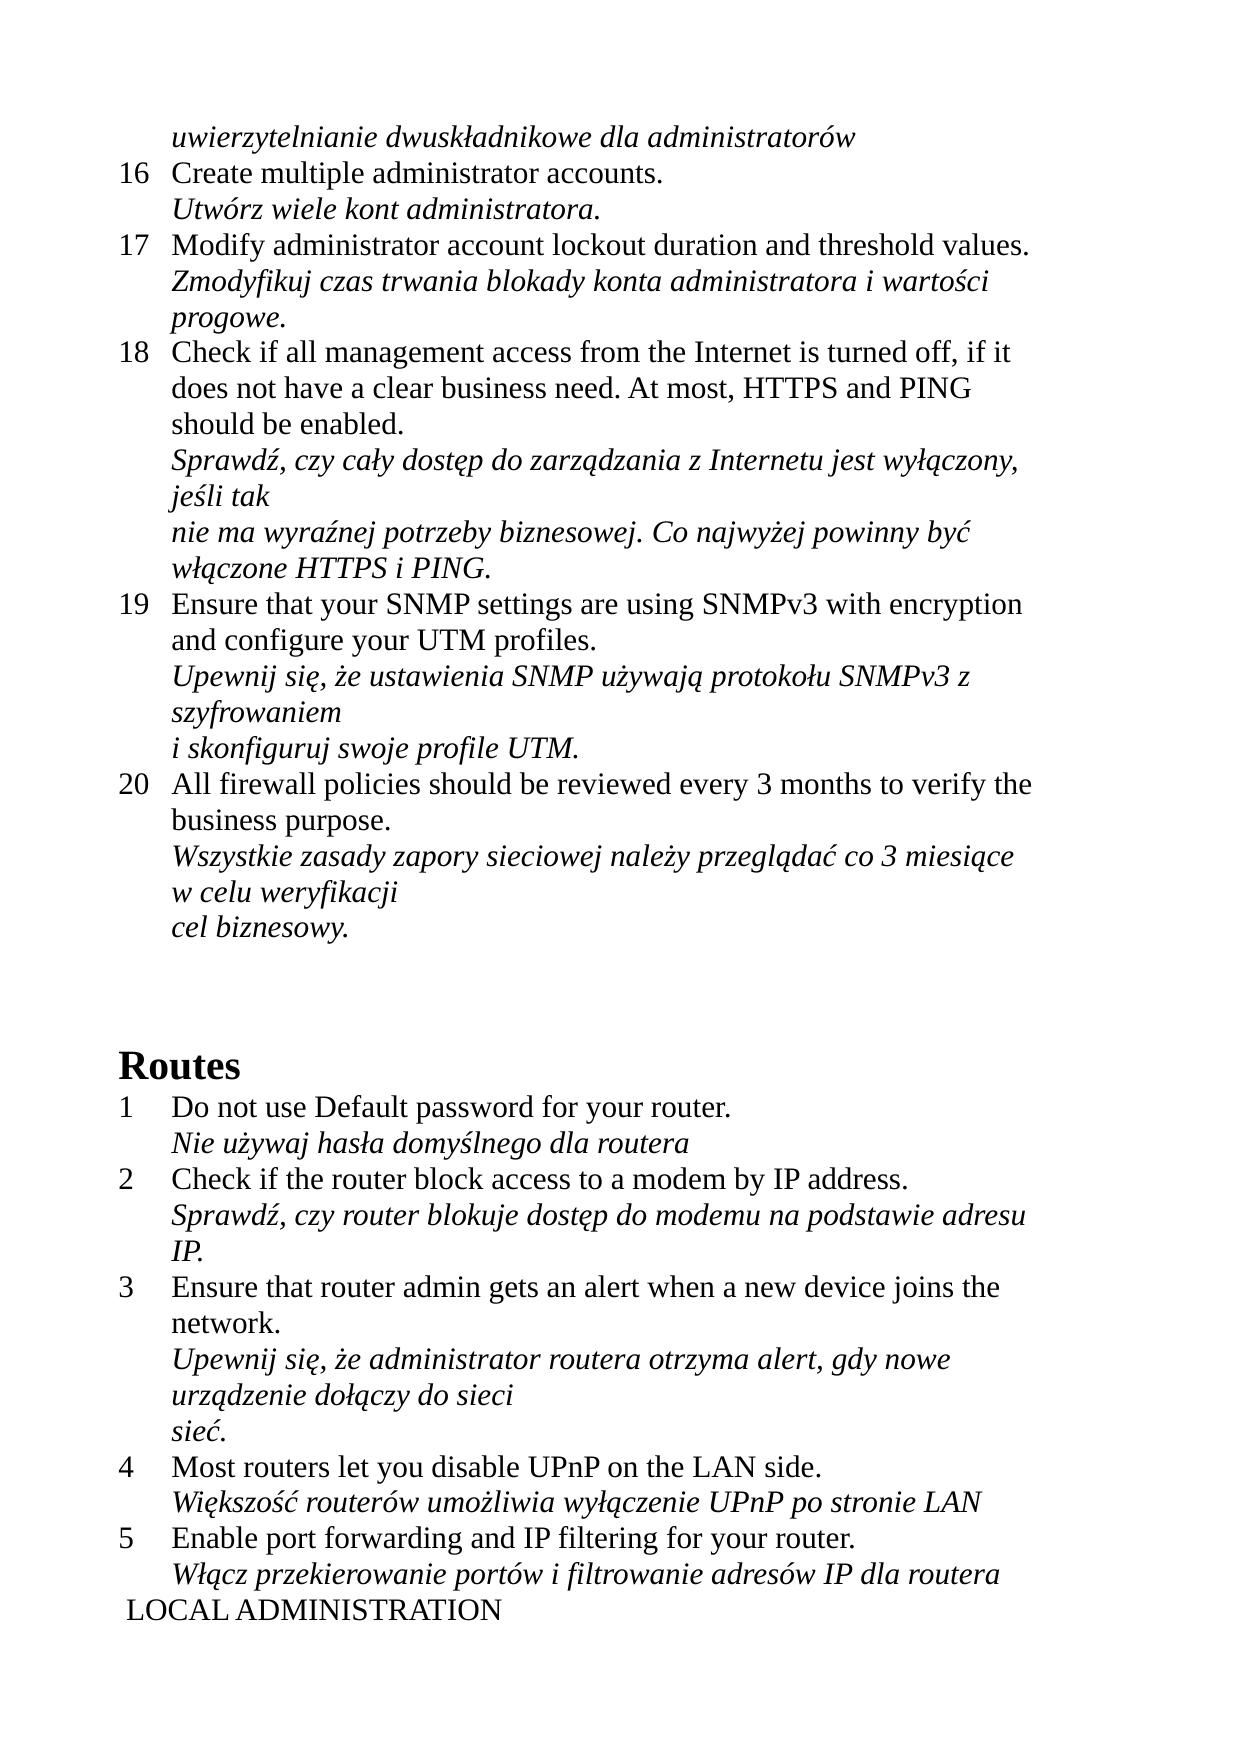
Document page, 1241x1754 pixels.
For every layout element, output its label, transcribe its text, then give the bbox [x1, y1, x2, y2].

table_cell [118, 118, 171, 154]
table_cell [1045, 1520, 1122, 1592]
table_cell 17 [118, 226, 171, 334]
text Routes [118, 1041, 1122, 1088]
table_cell 18 [118, 334, 171, 585]
table_cell LOCAL ADMINISTRATION [118, 1592, 1122, 1627]
table_cell Enable port forwarding and IP filtering for your router. Włącz przekierowanie portów i filtrowanie adresów IP dla routera [171, 1520, 1045, 1592]
table_cell [1045, 226, 1122, 334]
table_cell Create multiple administrator accounts. Utwórz wiele kont administratora. [171, 154, 1045, 226]
table_cell [1045, 585, 1122, 765]
table_cell 16 [118, 154, 171, 226]
table_cell Check if all management access from the Internet is turned off, if it does not have a clear business need. At most, HTTPS and PING should be enabled. Sprawdź, czy cały dostęp do zarządzania z Internetu jest wyłączony, jeśli tak nie ma wyraźnej potrzeby biznesowej. Co najwyżej powinny być włączone HTTPS i PING. [171, 334, 1045, 585]
table_cell [1045, 765, 1122, 945]
table_cell Modify administrator account lockout duration and threshold values. Zmodyfikuj czas trwania blokady konta administratora i wartości progowe. [171, 226, 1045, 334]
table_cell [1045, 1268, 1122, 1448]
table_cell 4 [118, 1448, 171, 1520]
table_cell [1045, 334, 1122, 585]
table_cell 20 [118, 765, 171, 945]
table_cell Ensure that router admin gets an alert when a new device joins the network. Upewnij się, że administrator routera otrzyma alert, gdy nowe urządzenie dołączy do sieci sieć. [171, 1268, 1045, 1448]
table_cell 3 [118, 1268, 171, 1448]
table_cell All firewall policies should be reviewed every 3 months to verify the business purpose. Wszystkie zasady zapory sieciowej należy przeglądać co 3 miesiące w celu weryfikacji cel biznesowy. [171, 765, 1045, 945]
table_header [1045, 1089, 1122, 1160]
table_cell Check if the router block access to a modem by IP address. Sprawdź, czy router blokuje dostęp do modemu na podstawie adresu IP. [171, 1160, 1045, 1268]
table_cell 2 [118, 1160, 171, 1268]
table_cell [1045, 1448, 1122, 1520]
table_cell uwierzytelnianie dwuskładnikowe dla administratorów [171, 118, 1045, 154]
table_cell [1045, 118, 1122, 154]
table_cell Ensure that your SNMP settings are using SNMPv3 with encryption and configure your UTM profiles. Upewnij się, że ustawienia SNMP używają protokołu SNMPv3 z szyfrowaniem i skonfiguruj swoje profile UTM. [171, 585, 1045, 765]
table_cell Most routers let you disable UPnP on the LAN side. Większość routerów umożliwia wyłączenie UPnP po stronie LAN [171, 1448, 1045, 1520]
table_header 1 [118, 1089, 171, 1160]
table_header Do not use Default password for your router. Nie używaj hasła domyślnego dla routera [171, 1089, 1045, 1160]
table_cell [1045, 154, 1122, 226]
table_cell 19 [118, 585, 171, 765]
table_cell 5 [118, 1520, 171, 1592]
table_cell [1045, 1160, 1122, 1268]
